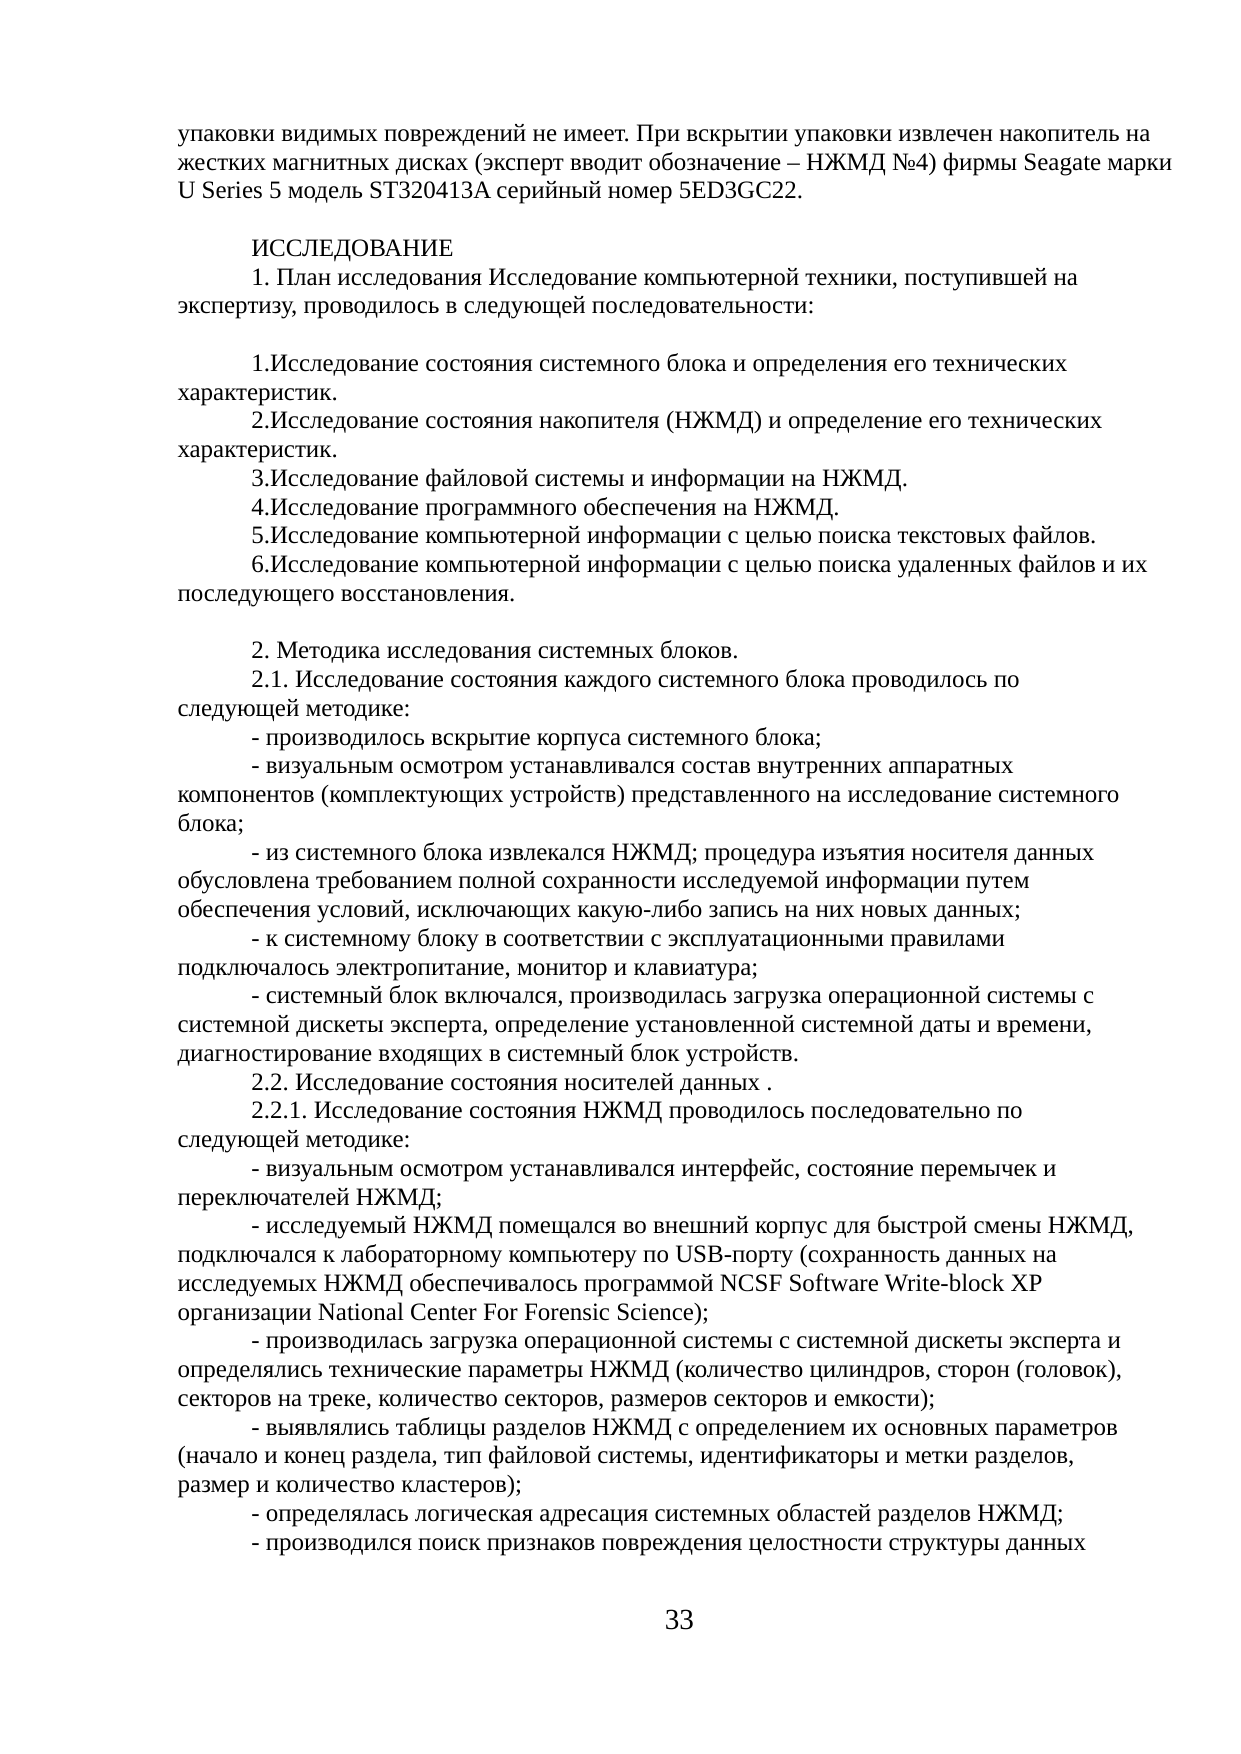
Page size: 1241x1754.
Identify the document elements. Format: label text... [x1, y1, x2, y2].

text следующей методике: [177, 693, 1181, 722]
text 4.Исследование программного обеспечения на НЖМД. [177, 492, 1181, 521]
text - визуальным осмотром устанавливался интерфейс, состояние перемычек и [177, 1153, 1181, 1182]
text компонентов (комплектующих устройств) представленного на исследование системного [177, 779, 1181, 808]
text 2. Методика исследования системных блоков. [177, 636, 1181, 664]
text (начало и конец раздела, тип файловой системы, идентификаторы и метки разделов, [177, 1441, 1181, 1469]
text 2.1. Исследование состояния каждого системного блока проводилось по [177, 664, 1181, 693]
text подключалось электропитание, монитор и клавиатура; [177, 952, 1181, 981]
text обеспечения условий, исключающих какую-либо запись на них новых данных; [177, 894, 1181, 923]
text организации National Center For Forensic Science); [177, 1297, 1181, 1326]
text системной дискеты эксперта, определение установленной системной даты и времени, [177, 1009, 1181, 1038]
text упаковки видимых повреждений не имеет. При вскрытии упаковки извлечен накопитель на жестких магнитных дисках (эксперт вводит обозначение – НЖМД №4) фирмы Seagate марки U Series 5 модель ST320413A серийный номер 5ED3GC22. [177, 118, 1181, 204]
text исследуемых НЖМД обеспечивалось программой NCSF Software Write-block XP [177, 1268, 1181, 1297]
text 3.Исследование файловой системы и информации на НЖМД. [177, 463, 1181, 492]
text 2.2.1. Исследование состояния НЖМД проводилось последовательно по [177, 1096, 1181, 1124]
text обусловлена требованием полной сохранности исследуемой информации путем [177, 866, 1181, 894]
text - исследуемый НЖМД помещался во внешний корпус для быстрой смены НЖМД, [177, 1211, 1181, 1239]
text 1.Исследование состояния системного блока и определения его технических характеристик. [177, 348, 1181, 406]
text - производился поиск признаков повреждения целостности структуры данных [177, 1527, 1181, 1556]
text 1. План исследования Исследование компьютерной техники, поступившей на экспертизу, проводилось в следующей последовательности: [177, 262, 1181, 319]
text - производилась загрузка операционной системы с системной дискеты эксперта и [177, 1326, 1181, 1354]
text диагностирование входящих в системный блок устройств. [177, 1038, 1181, 1067]
text 2.2. Исследование состояния носителей данных . [177, 1067, 1181, 1096]
text секторов на треке, количество секторов, размеров секторов и емкости); [177, 1383, 1181, 1412]
text 5.Исследование компьютерной информации с целью поиска текстовых файлов. 6.Исследование компьютерной информации с целью поиска удаленных файлов и их последующего восстановления. [177, 521, 1181, 607]
text переключателей НЖМД; [177, 1182, 1181, 1211]
text - визуальным осмотром устанавливался состав внутренних аппаратных [177, 751, 1181, 779]
text - производилось вскрытие корпуса системного блока; [177, 722, 1181, 751]
text 2.Исследование состояния накопителя (НЖМД) и определение его технических характеристик. [177, 406, 1181, 463]
text блока; [177, 808, 1181, 837]
text - выявлялись таблицы разделов НЖМД с определением их основных параметров [177, 1412, 1181, 1441]
text - определялась логическая адресация системных областей разделов НЖМД; [177, 1498, 1181, 1527]
text - к системному блоку в соответствии с эксплуатационными правилами [177, 923, 1181, 952]
text - из системного блока извлекался НЖМД; процедура изъятия носителя данных [177, 837, 1181, 866]
text подключался к лабораторному компьютеру по USB-порту (сохранность данных на [177, 1239, 1181, 1268]
text определялись технические параметры НЖМД (количество цилиндров, сторон (головок), [177, 1354, 1181, 1383]
text ИССЛЕДОВАНИЕ [177, 233, 1181, 262]
text - системный блок включался, производилась загрузка операционной системы с [177, 981, 1181, 1009]
text следующей методике: [177, 1124, 1181, 1153]
text размер и количество кластеров); [177, 1469, 1181, 1498]
